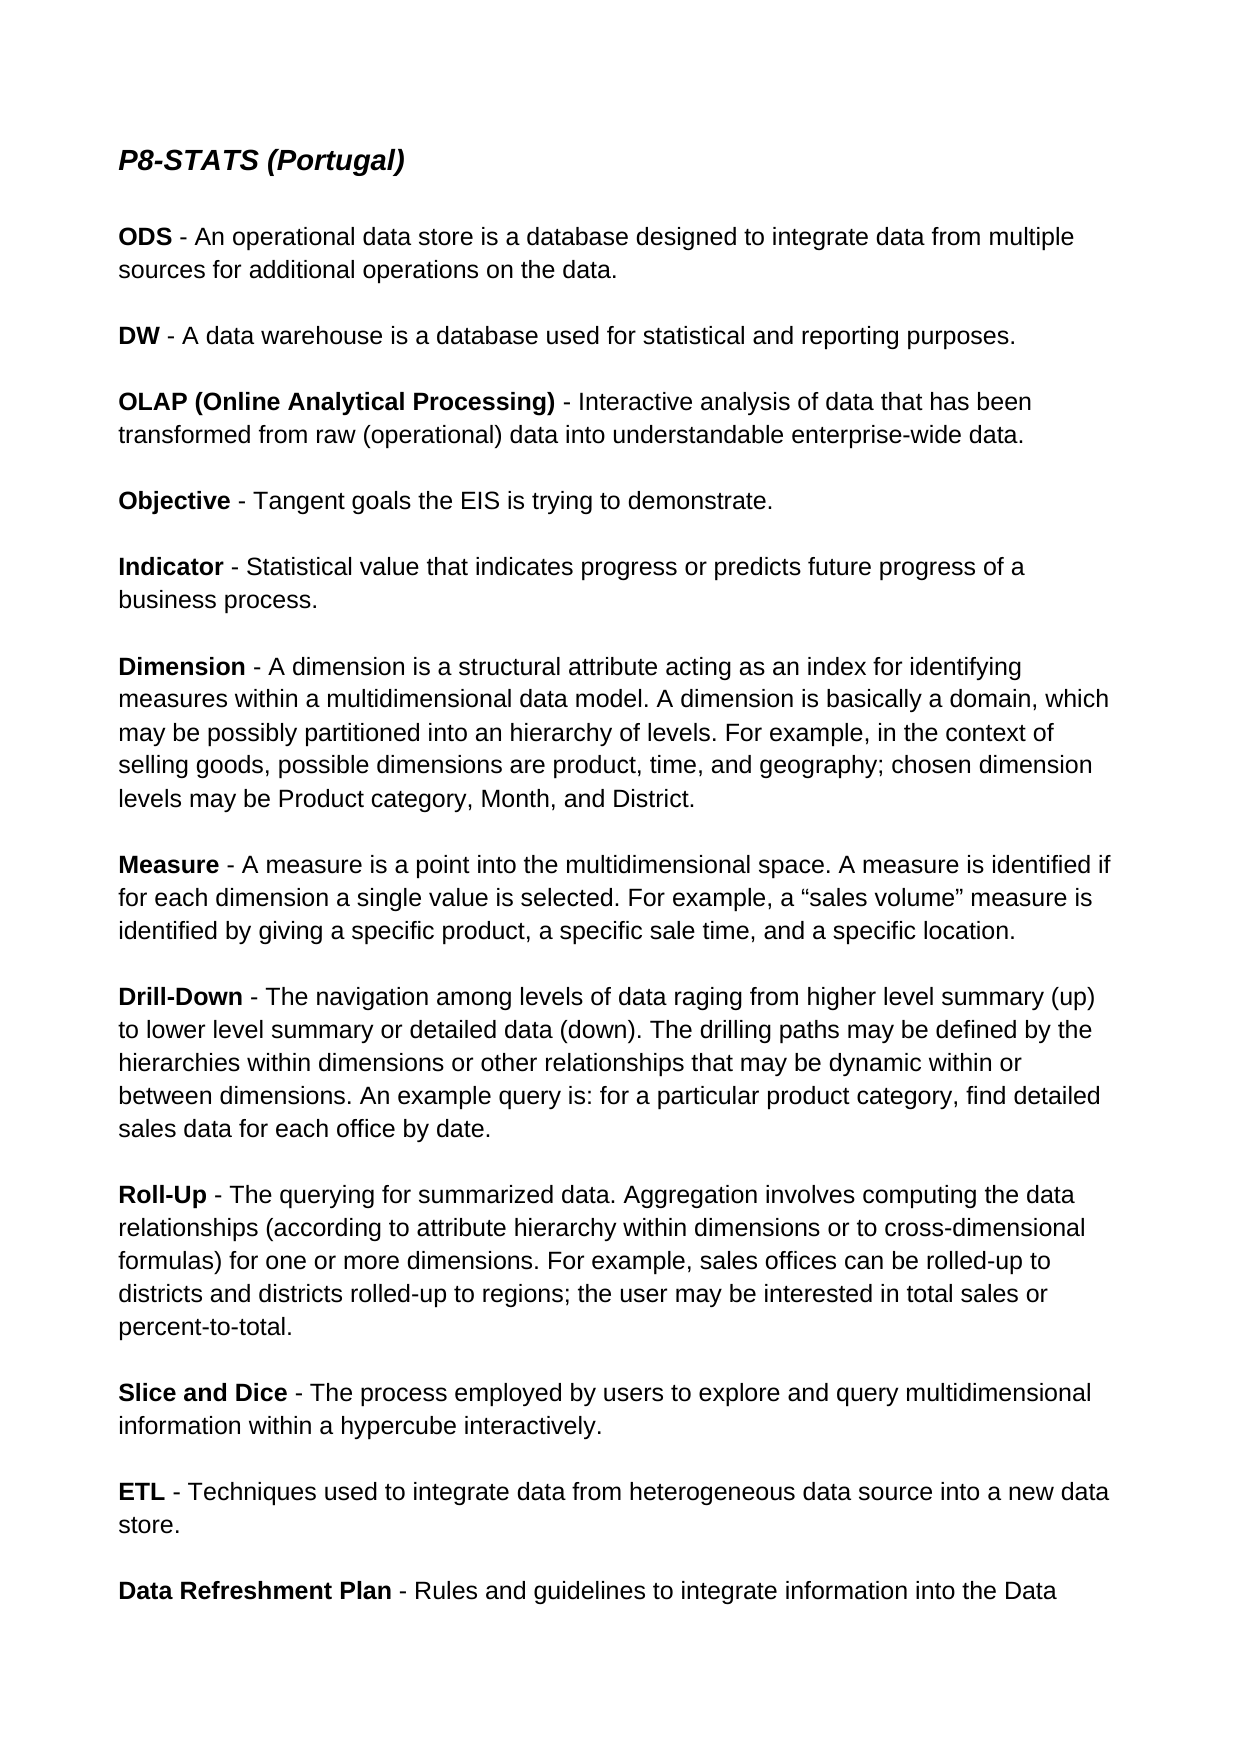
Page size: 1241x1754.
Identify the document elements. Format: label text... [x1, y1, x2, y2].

text Dimension - A dimension is a structural attribute acting as an index for identifying measures within a multidimensional data model. A dimension is basically a domain, which may be possibly partitioned into an hierarchy of levels. For example, in the context of selling goods, possible dimensions are product, time, and geography; chosen dimension levels may be Product category, Month, and District. [118, 651, 1122, 812]
text Drill-Down - The navigation among levels of data raging from higher level summary (up) to lower level summary or detailed data (down). The drilling paths may be defined by the hierarchies within dimensions or other relationships that may be dynamic within or between dimensions. An example query is: for a particular product category, find detailed sales data for each office by date. [118, 982, 1122, 1142]
text Indicator - Statistical value that indicates progress or predicts future progress of a business process. [118, 552, 1122, 614]
subtitle P8-STATS (Portugal) [118, 143, 1122, 177]
text OLAP (Online Analytical Processing) - Interactive analysis of data that has been transformed from raw (operational) data into understandable enterprise-wide data. [118, 387, 1122, 449]
text DW - A data warehouse is a database used for statistical and reporting purposes. [118, 321, 1122, 350]
text Measure - A measure is a point into the multidimensional space. A measure is identified if for each dimension a single value is selected. For example, a “sales volume” measure is identified by giving a specific product, a specific sale time, and a specific location. [118, 849, 1122, 944]
text Slice and Dice - The process employed by users to explore and query multidimensional information within a hypercube interactively. [118, 1378, 1122, 1440]
text Data Refreshment Plan - Rules and guidelines to integrate information into the Data [118, 1576, 1122, 1605]
text Objective - Tangent goals the EIS is trying to demonstrate. [118, 486, 1122, 515]
text Roll-Up - The querying for summarized data. Aggregation involves computing the data relationships (according to attribute hierarchy within dimensions or to cross-dimensional formulas) for one or more dimensions. For example, sales offices can be rolled-up to districts and districts rolled-up to regions; the user may be interested in total sales or percent-to-total. [118, 1180, 1122, 1341]
text ETL - Techniques used to integrate data from heterogeneous data source into a new data store. [118, 1477, 1122, 1539]
text ODS - An operational data store is a database designed to integrate data from multiple sources for additional operations on the data. [118, 222, 1122, 284]
